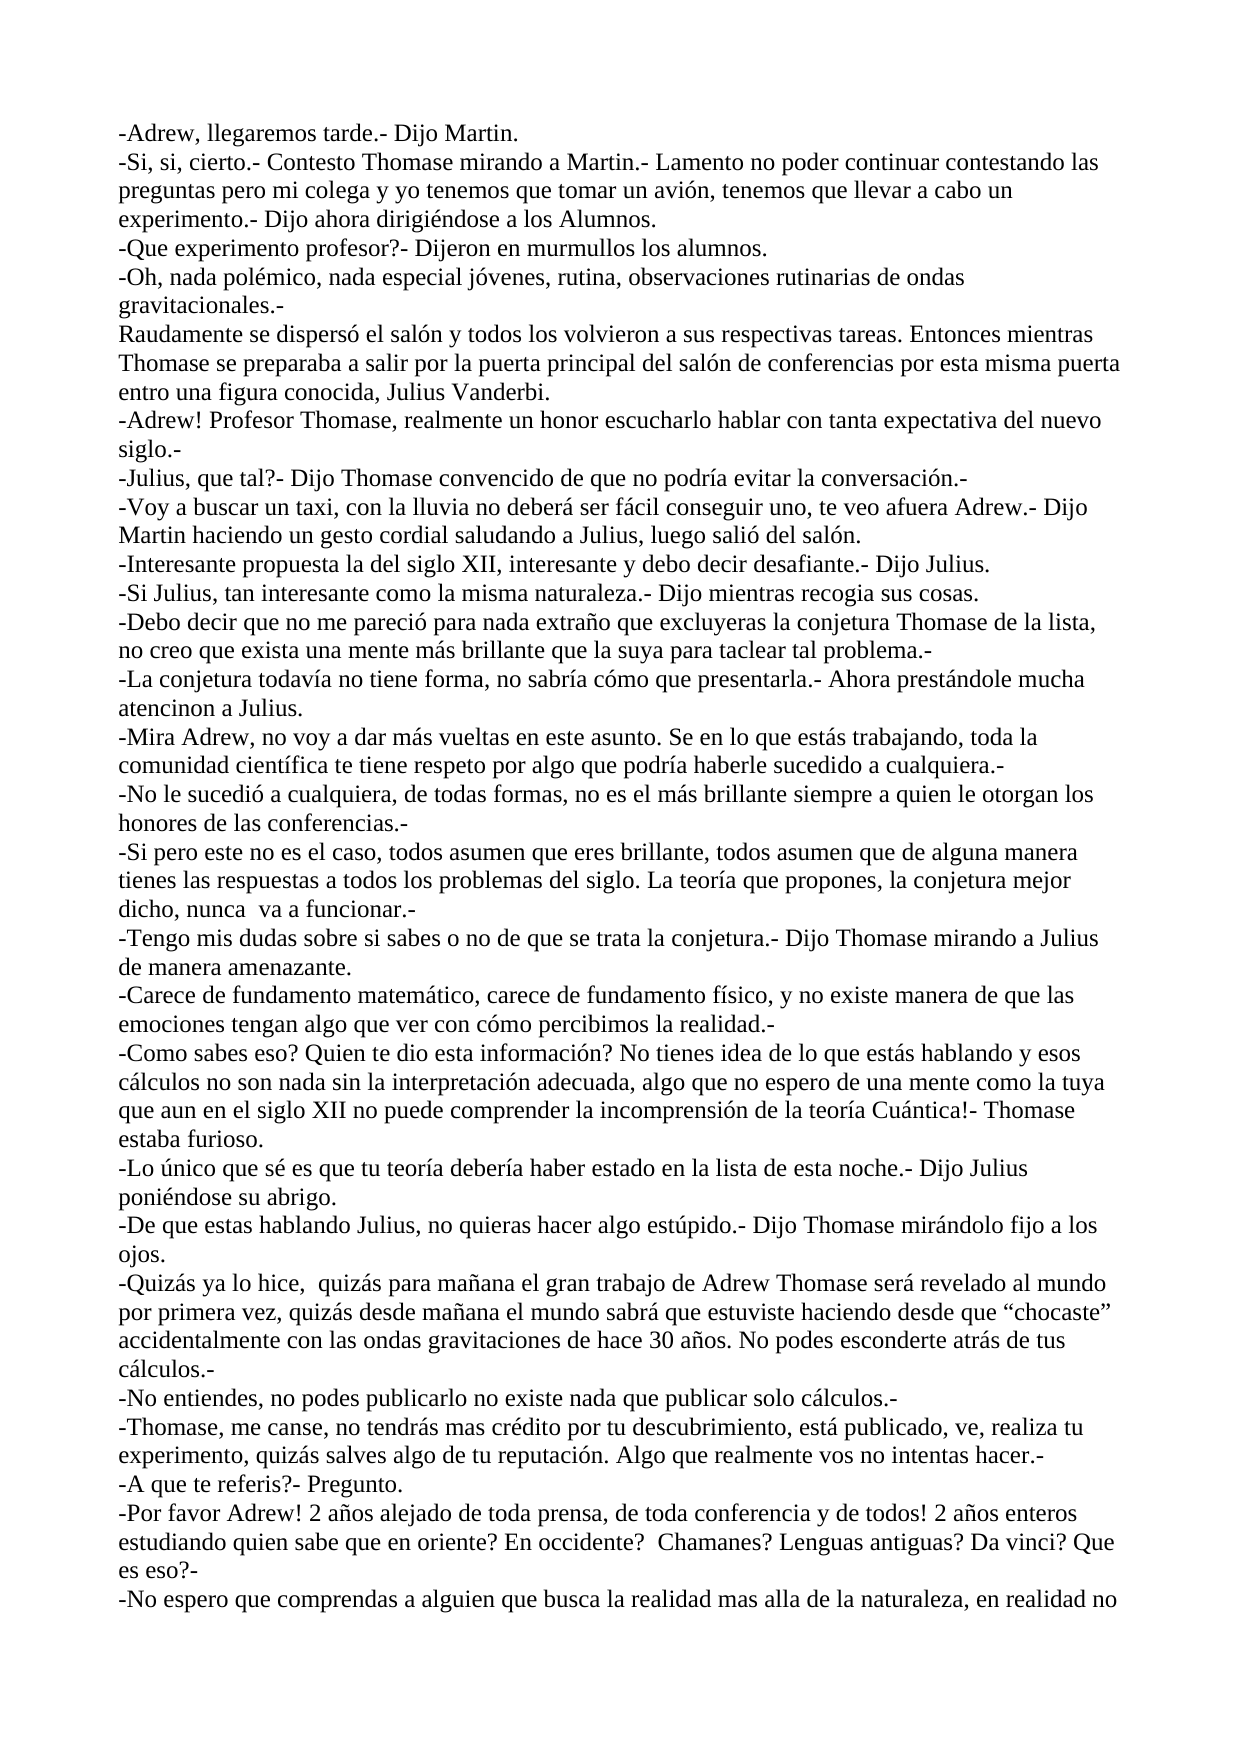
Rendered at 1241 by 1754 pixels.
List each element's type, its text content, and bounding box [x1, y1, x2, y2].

text -Si, si, cierto.- Contesto Thomase mirando a Martin.- Lamento no poder continuar contestando las preguntas pero mi colega y yo tenemos que tomar un avión, tenemos que llevar a cabo un experimento.- Dijo ahora dirigiéndose a los Alumnos. [118, 147, 1122, 233]
text -Adrew, llegaremos tarde.- Dijo Martin. [118, 118, 1122, 147]
text -Mira Adrew, no voy a dar más vueltas en este asunto. Se en lo que estás trabajando, toda la comunidad científica te tiene respeto por algo que podría haberle sucedido a cualquiera.- [118, 722, 1122, 779]
text -No entiendes, no podes publicarlo no existe nada que publicar solo cálculos.- [118, 1383, 1122, 1412]
text -Por favor Adrew! 2 años alejado de toda prensa, de toda conferencia y de todos! 2 años enteros estudiando quien sabe que en oriente? En occidente? Chamanes? Lenguas antiguas? Da vinci? Que es eso?- [118, 1498, 1122, 1584]
text -Si Julius, tan interesante como la misma naturaleza.- Dijo mientras recogia sus cosas. [118, 578, 1122, 607]
text -Quizás ya lo hice, quizás para mañana el gran trabajo de Adrew Thomase será revelado al mundo por primera vez, quizás desde mañana el mundo sabrá que estuviste haciendo desde que “chocaste” accidentalmente con las ondas gravitaciones de hace 30 años. No podes esconderte atrás de tus cálculos.- [118, 1268, 1122, 1383]
text -Oh, nada polémico, nada especial jóvenes, rutina, observaciones rutinarias de ondas gravitacionales.- [118, 262, 1122, 319]
text -Que experimento profesor?- Dijeron en murmullos los alumnos. [118, 233, 1122, 262]
text -De que estas hablando Julius, no quieras hacer algo estúpido.- Dijo Thomase mirándolo fijo a los ojos. [118, 1211, 1122, 1268]
text -No le sucedió a cualquiera, de todas formas, no es el más brillante siempre a quien le otorgan los honores de las conferencias.- [118, 779, 1122, 837]
text -Interesante propuesta la del siglo XII, interesante y debo decir desafiante.- Dijo Julius. [118, 549, 1122, 578]
text -Si pero este no es el caso, todos asumen que eres brillante, todos asumen que de alguna manera tienes las respuestas a todos los problemas del siglo. La teoría que propones, la conjetura mejor dicho, nunca va a funcionar.- [118, 837, 1122, 923]
text -Como sabes eso? Quien te dio esta información? No tienes idea de lo que estás hablando y esos cálculos no son nada sin la interpretación adecuada, algo que no espero de una mente como la tuya que aun en el siglo XII no puede comprender la incomprensión de la teoría Cuántica!- Thomase estaba furioso. [118, 1038, 1122, 1153]
text Raudamente se dispersó el salón y todos los volvieron a sus respectivas tareas. Entonces mientras Thomase se preparaba a salir por la puerta principal del salón de conferencias por esta misma puerta entro una figura conocida, Julius Vanderbi. [118, 319, 1122, 406]
text -A que te referis?- Pregunto. [118, 1469, 1122, 1498]
text -Voy a buscar un taxi, con la lluvia no deberá ser fácil conseguir uno, te veo afuera Adrew.- Dijo Martin haciendo un gesto cordial saludando a Julius, luego salió del salón. [118, 492, 1122, 549]
text -Carece de fundamento matemático, carece de fundamento físico, y no existe manera de que las emociones tengan algo que ver con cómo percibimos la realidad.- [118, 981, 1122, 1038]
text -Lo único que sé es que tu teoría debería haber estado en la lista de esta noche.- Dijo Julius poniéndose su abrigo. [118, 1153, 1122, 1211]
text -Tengo mis dudas sobre si sabes o no de que se trata la conjetura.- Dijo Thomase mirando a Julius de manera amenazante. [118, 923, 1122, 981]
text -Adrew! Profesor Thomase, realmente un honor escucharlo hablar con tanta expectativa del nuevo siglo.- [118, 406, 1122, 463]
text -No espero que comprendas a alguien que busca la realidad mas alla de la naturaleza, en realidad no [118, 1584, 1122, 1613]
text -Thomase, me canse, no tendrás mas crédito por tu descubrimiento, está publicado, ve, realiza tu experimento, quizás salves algo de tu reputación. Algo que realmente vos no intentas hacer.- [118, 1412, 1122, 1469]
text -Debo decir que no me pareció para nada extraño que excluyeras la conjetura Thomase de la lista, no creo que exista una mente más brillante que la suya para taclear tal problema.- [118, 607, 1122, 664]
text -La conjetura todavía no tiene forma, no sabría cómo que presentarla.- Ahora prestándole mucha atencinon a Julius. [118, 664, 1122, 722]
text -Julius, que tal?- Dijo Thomase convencido de que no podría evitar la conversación.- [118, 463, 1122, 492]
